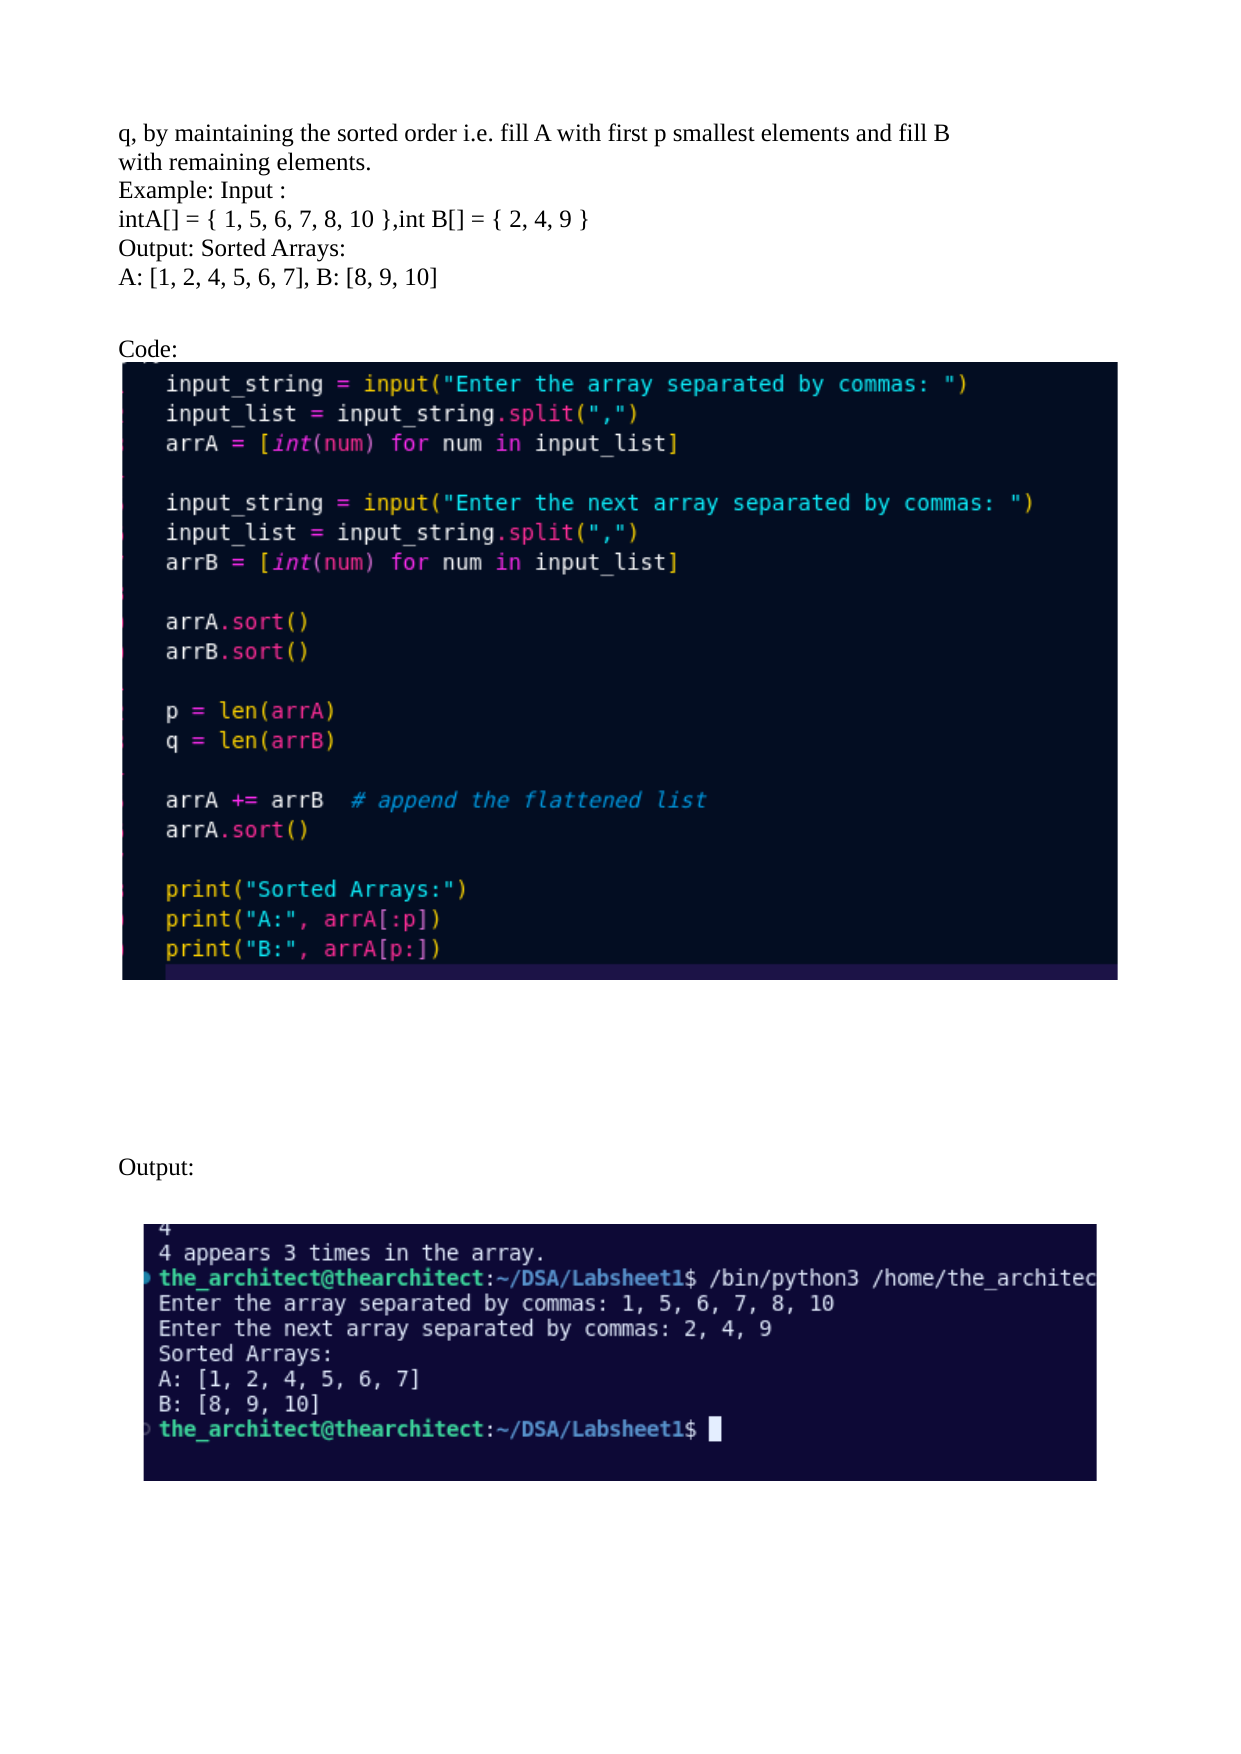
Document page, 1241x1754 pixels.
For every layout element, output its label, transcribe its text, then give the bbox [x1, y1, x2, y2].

text Code: [118, 334, 1122, 362]
text Example: Input : [118, 176, 1122, 204]
text q, by maintaining the sorted order i.e. fill A with first p smallest elements and fill B [118, 118, 1122, 147]
text A: [1, 2, 4, 5, 6, 7], B: [8, 9, 10] [118, 262, 1122, 291]
text Output: Sorted Arrays: [118, 233, 1122, 262]
text Output: [118, 1152, 1122, 1181]
picture [122, 362, 1118, 980]
picture [143, 1224, 1097, 1481]
text intA[] = { 1, 5, 6, 7, 8, 10 },int B[] = { 2, 4, 9 } [118, 204, 1122, 233]
text with remaining elements. [118, 147, 1122, 176]
